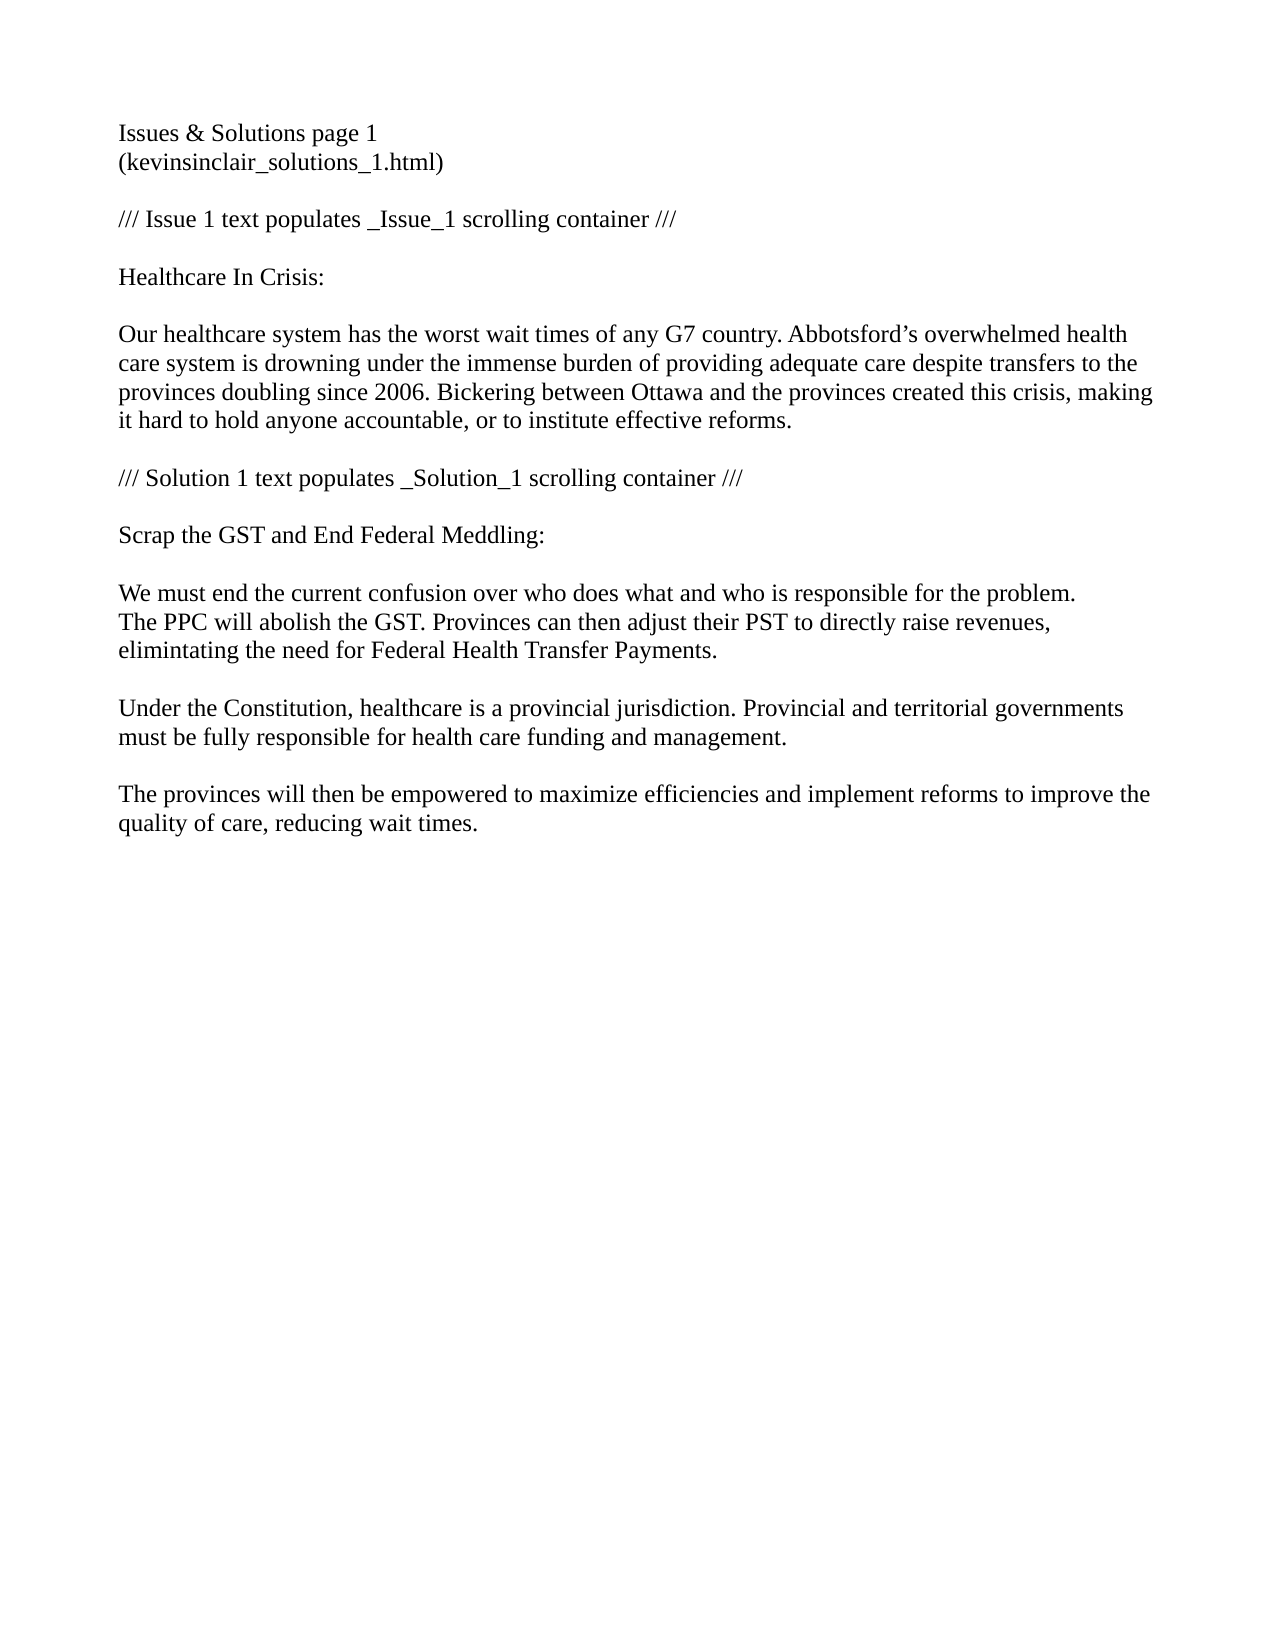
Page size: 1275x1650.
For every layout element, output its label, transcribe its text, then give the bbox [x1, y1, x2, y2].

text Our healthcare system has the worst wait times of any G7 country. Abbotsford’s overwhelmed health care system is drowning under the immense burden of providing adequate care despite transfers to the provinces doubling since 2006. Bickering between Ottawa and the provinces created this crisis, making it hard to hold anyone accountable, or to institute effective reforms. [118, 319, 1157, 434]
text Issues & Solutions page 1 [118, 118, 1157, 147]
text The provinces will then be empowered to maximize efficiencies and implement reforms to improve the quality of care, reducing wait times. [118, 779, 1157, 837]
text /// Issue 1 text populates _Issue_1 scrolling container /// [118, 204, 1157, 233]
text We must end the current confusion over who does what and who is responsible for the problem. [118, 578, 1157, 607]
text Under the Constitution, healthcare is a provincial jurisdiction. Provincial and territorial governments must be fully responsible for health care funding and management. [118, 693, 1157, 751]
text Healthcare In Crisis: [118, 262, 1157, 291]
text (kevinsinclair_solutions_1.html) [118, 147, 1157, 176]
text The PPC will abolish the GST. Provinces can then adjust their PST to directly raise revenues, elimintating the need for Federal Health Transfer Payments. [118, 607, 1157, 664]
text /// Solution 1 text populates _Solution_1 scrolling container /// [118, 463, 1157, 492]
text Scrap the GST and End Federal Meddling: [118, 521, 1157, 549]
